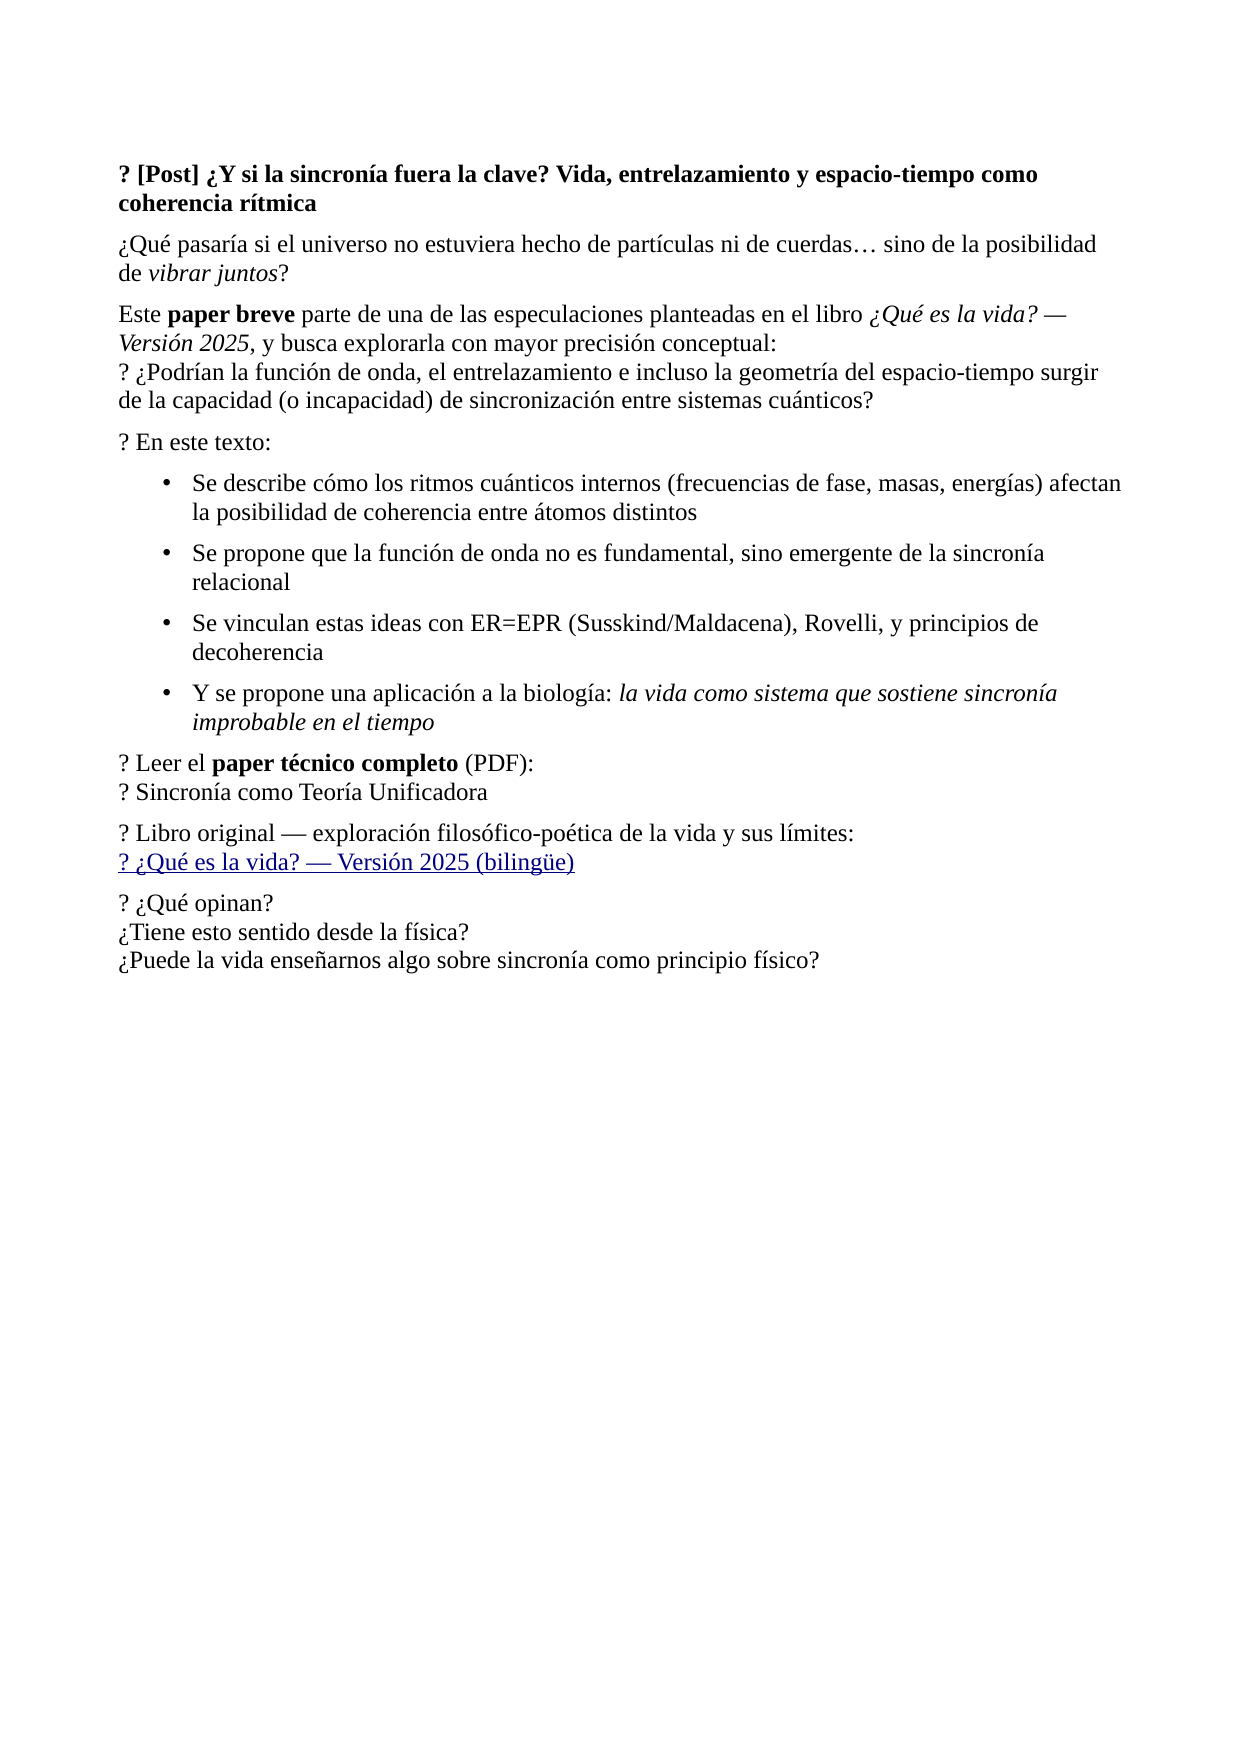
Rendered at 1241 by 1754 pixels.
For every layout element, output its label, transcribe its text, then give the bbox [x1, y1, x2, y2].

text ? [Post] ¿Y si la sincronía fuera la clave? Vida, entrelazamiento y espacio-tiempo como coherencia rítmica [118, 159, 1122, 217]
text ? Leer el paper técnico completo (PDF): ? Sincronía como Teoría Unificadora [118, 748, 1122, 806]
text ¿Qué pasaría si el universo no estuviera hecho de partículas ni de cuerdas… sino de la posibilidad de vibrar juntos? [118, 229, 1122, 287]
text ? Libro original — exploración filosófico-poética de la vida y sus límites: ? ¿Qué es la vida? — Versión 2025 (bilingüe) [118, 818, 1122, 876]
list Se describe cómo los ritmos cuánticos internos (frecuencias de fase, masas, energías) afectan la posibilidad de coherencia entre átomos distintos [162, 468, 1122, 526]
list Y se propone una aplicación a la biología: la vida como sistema que sostiene sincronía improbable en el tiempo [162, 678, 1122, 736]
list Se propone que la función de onda no es fundamental, sino emergente de la sincronía relacional [162, 538, 1122, 596]
list Se vinculan estas ideas con ER=EPR (Susskind/Maldacena), Rovelli, y principios de decoherencia [162, 608, 1122, 666]
text Este paper breve parte de una de las especulaciones planteadas en el libro ¿Qué es la vida? — Versión 2025, y busca explorarla con mayor precisión conceptual: ? ¿Podrían la función de onda, el entrelazamiento e incluso la geometría del espacio-tiempo surgir de la capacidad (o incapacidad) de sincronización entre sistemas cuánticos? [118, 299, 1122, 414]
text ? En este texto: [118, 427, 1122, 456]
text ? ¿Qué opinan? ¿Tiene esto sentido desde la física? ¿Puede la vida enseñarnos algo sobre sincronía como principio físico? [118, 888, 1122, 974]
